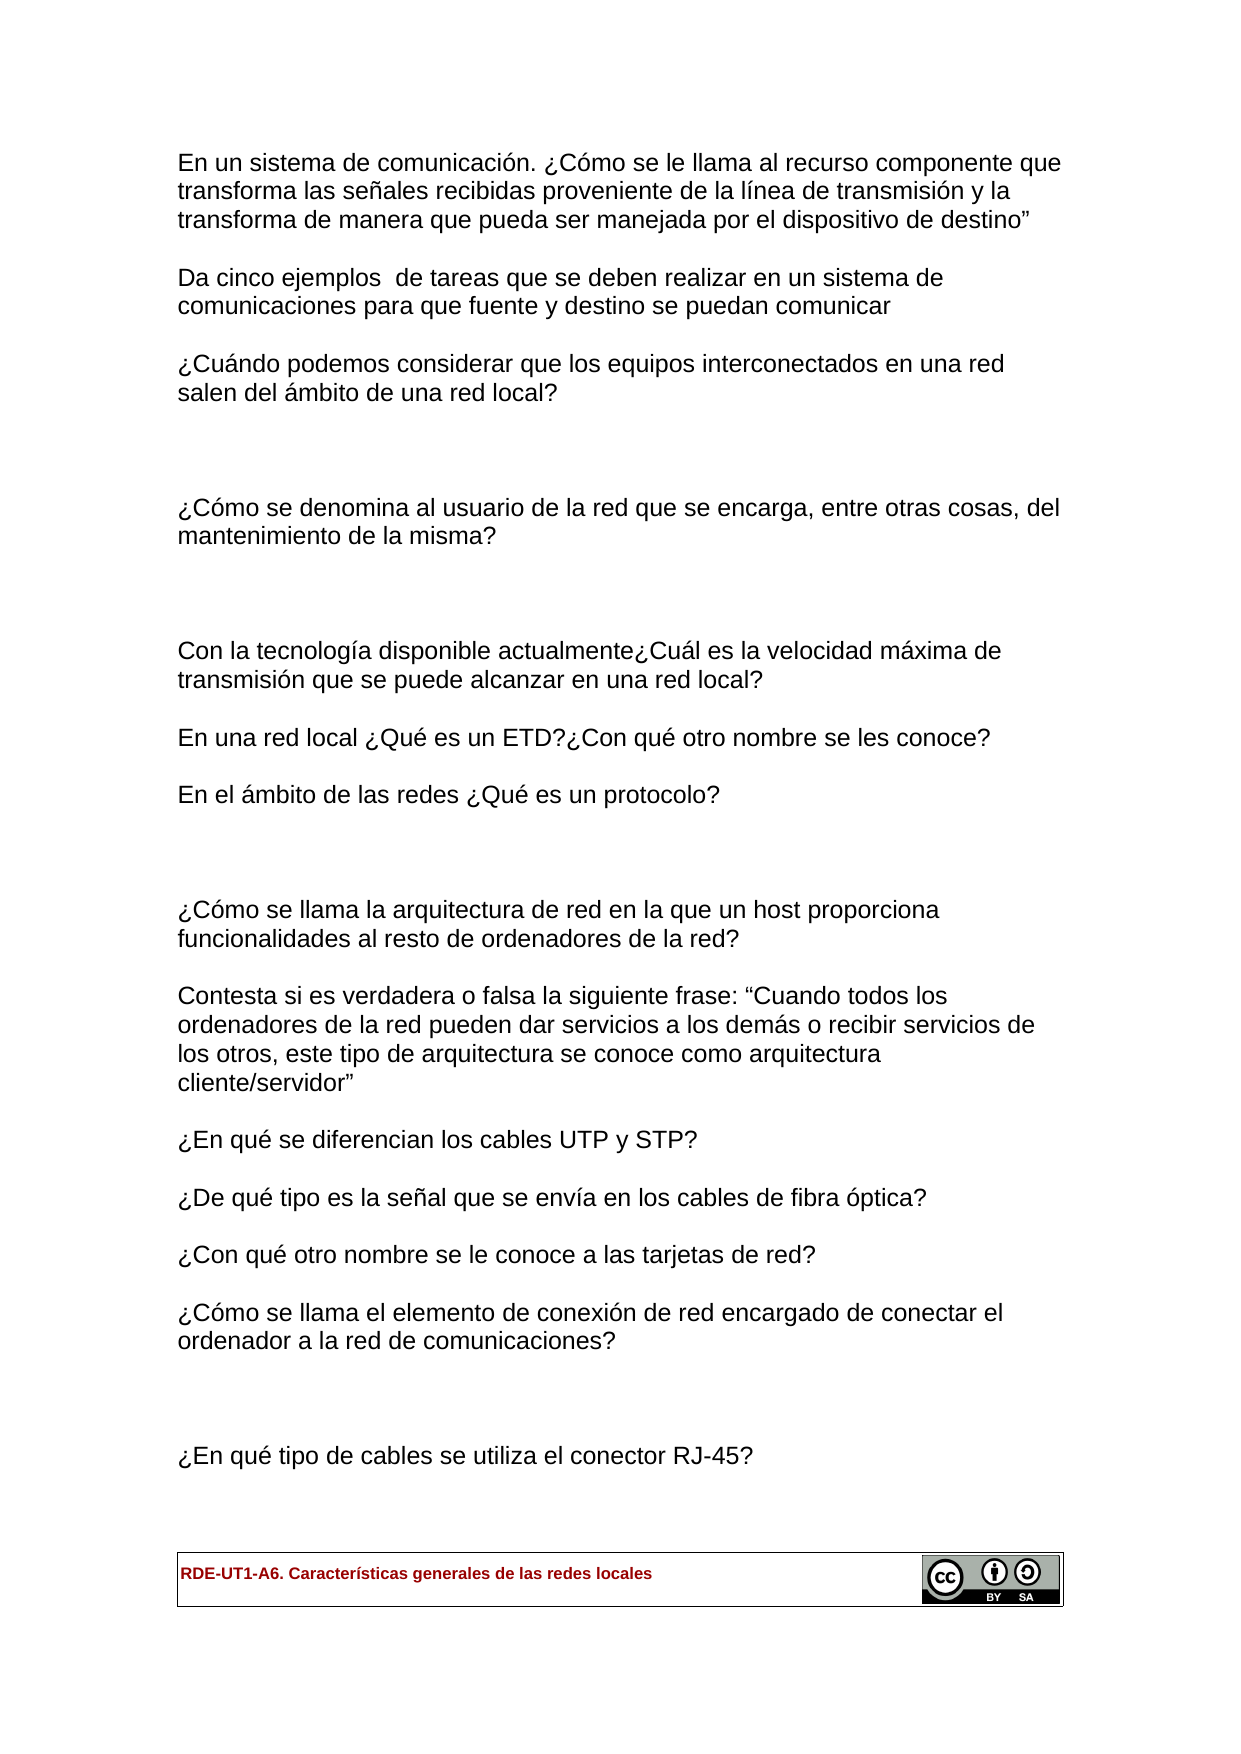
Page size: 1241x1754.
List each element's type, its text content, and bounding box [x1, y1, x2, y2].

text En un sistema de comunicación. ¿Cómo se le llama al recurso componente que transforma las señales recibidas proveniente de la línea de transmisión y la transforma de manera que pueda ser manejada por el dispositivo de destino” [177, 148, 1063, 234]
text ¿De qué tipo es la señal que se envía en los cables de fibra óptica? [177, 1183, 1063, 1211]
text ¿Con qué otro nombre se le conoce a las tarjetas de red? [177, 1240, 1063, 1269]
text ¿Cuándo podemos considerar que los equipos interconectados en una red salen del ámbito de una red local? [177, 349, 1063, 406]
text En una red local ¿Qué es un ETD?¿Con qué otro nombre se les conoce? [177, 723, 1063, 751]
text ¿En qué tipo de cables se utiliza el conector RJ-45? [177, 1441, 1063, 1470]
text ¿Cómo se denomina al usuario de la red que se encarga, entre otras cosas, del mantenimiento de la misma? [177, 493, 1063, 550]
text ¿Cómo se llama el elemento de conexión de red encargado de conectar el ordenador a la red de comunicaciones? [177, 1298, 1063, 1355]
text ¿Cómo se llama la arquitectura de red en la que un host proporciona funcionalidades al resto de ordenadores de la red? [177, 895, 1063, 953]
text Da cinco ejemplos de tareas que se deben realizar en un sistema de comunicaciones para que fuente y destino se puedan comunicar [177, 263, 1063, 320]
text Con la tecnología disponible actualmente¿Cuál es la velocidad máxima de transmisión que se puede alcanzar en una red local? [177, 636, 1063, 694]
picture [922, 1555, 1060, 1604]
text ¿En qué se diferencian los cables UTP y STP? [177, 1125, 1063, 1154]
text En el ámbito de las redes ¿Qué es un protocolo? [177, 780, 1063, 809]
text Contesta si es verdadera o falsa la siguiente frase: “Cuando todos los ordenadores de la red pueden dar servicios a los demás o recibir servicios de los otros, este tipo de arquitectura se conoce como arquitectura cliente/servidor” [177, 981, 1063, 1096]
